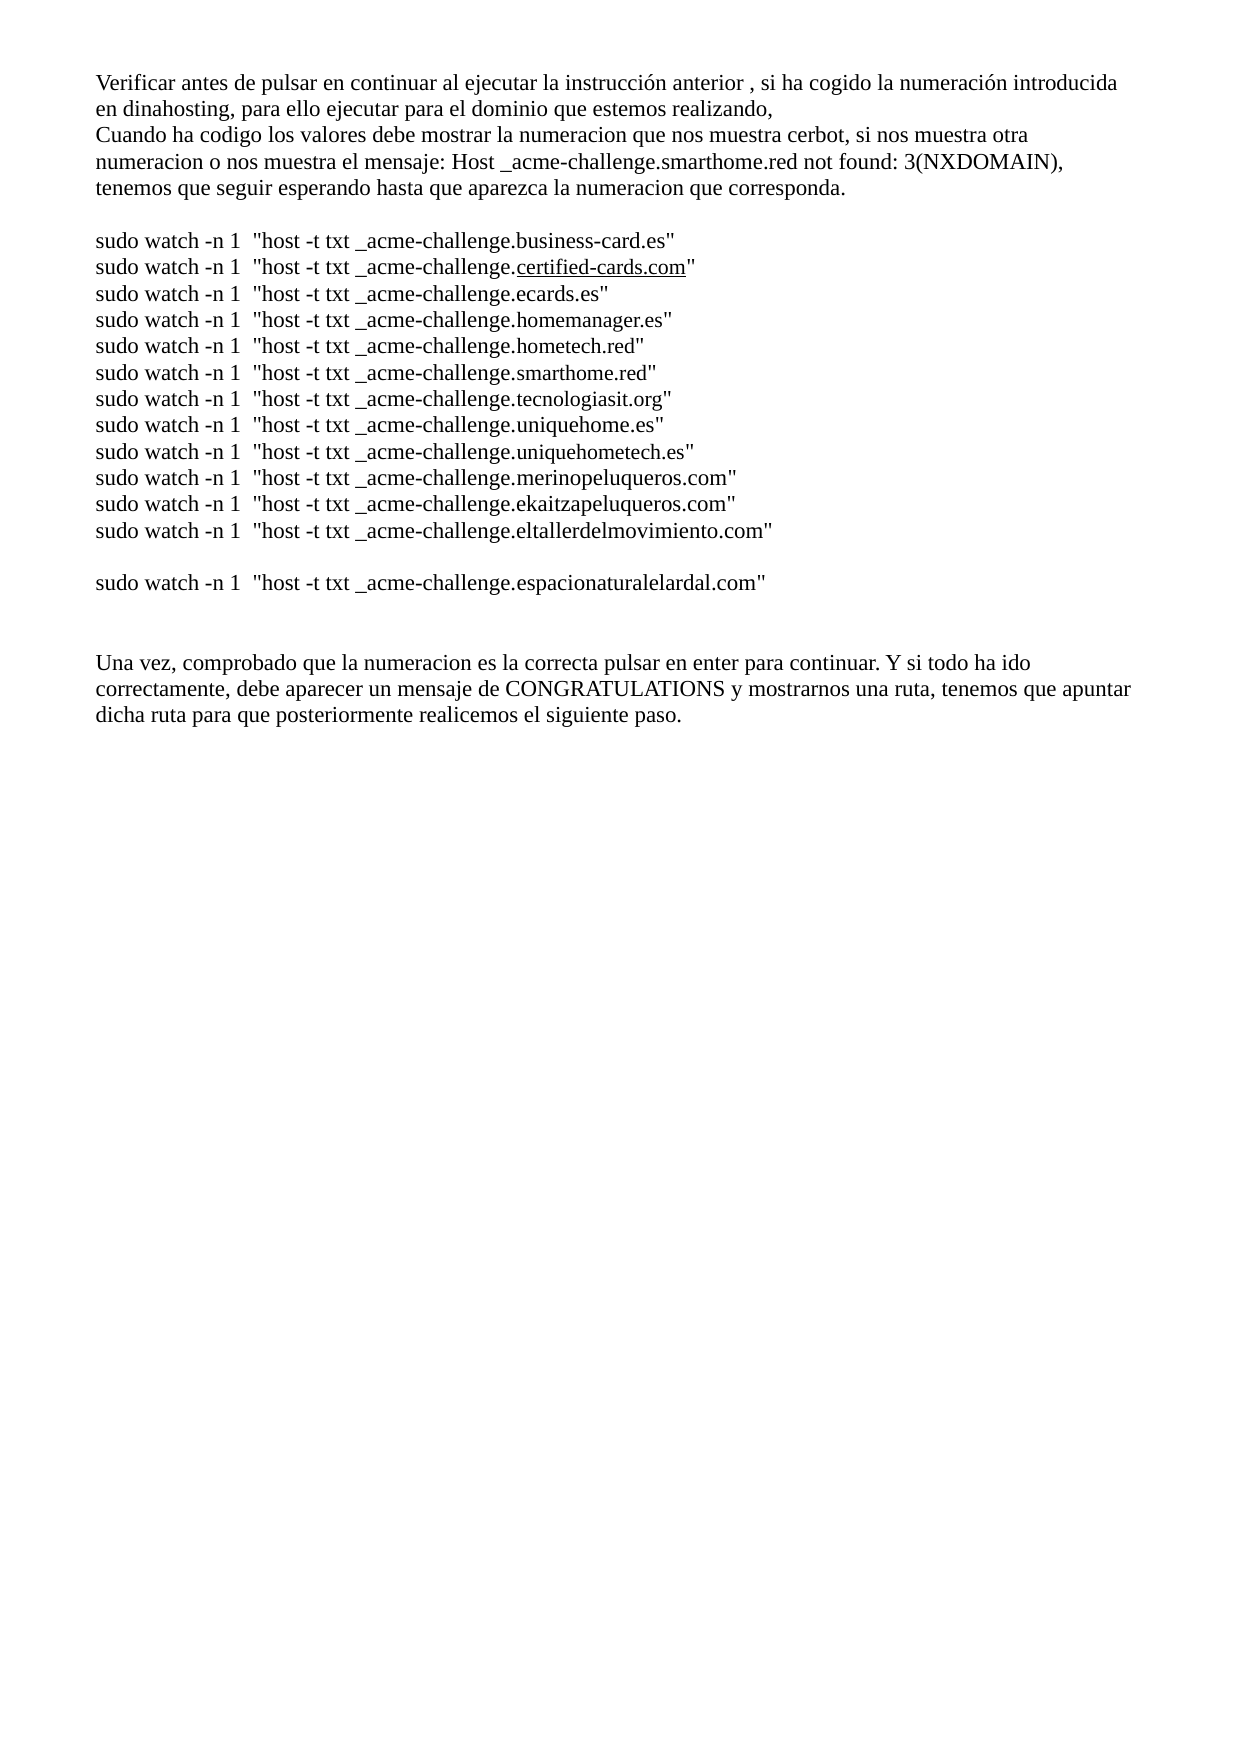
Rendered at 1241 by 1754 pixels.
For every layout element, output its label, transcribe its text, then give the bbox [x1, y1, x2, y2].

text sudo watch -n 1 "host -t txt _acme-challenge.homemanager.es" [95, 306, 1141, 332]
text sudo watch -n 1 "host -t txt _acme-challenge.merinopeluqueros.com" [95, 464, 1141, 490]
text Cuando ha codigo los valores debe mostrar la numeracion que nos muestra cerbot, si nos muestra otra numeracion o nos muestra el mensaje: Host _acme-challenge.smarthome.red not found: 3(NXDOMAIN), tenemos que seguir esperando hasta que aparezca la numeracion que corresponda. [95, 121, 1141, 201]
text sudo watch -n 1 "host -t txt _acme-challenge.eltallerdelmovimiento.com" [95, 517, 1141, 543]
text sudo watch -n 1 "host -t txt _acme-challenge.ekaitzapeluqueros.com" [95, 490, 1141, 517]
text sudo watch -n 1 "host -t txt _acme-challenge.uniquehome.es" [95, 411, 1141, 438]
text sudo watch -n 1 "host -t txt _acme-challenge.business-card.es" [95, 227, 1141, 253]
text sudo watch -n 1 "host -t txt _acme-challenge.uniquehometech.es" [95, 438, 1141, 464]
text sudo watch -n 1 "host -t txt _acme-challenge.tecnologiasit.org" [95, 385, 1141, 411]
text sudo watch -n 1 "host -t txt _acme-challenge.hometech.red" [95, 332, 1141, 359]
text Una vez, comprobado que la numeracion es la correcta pulsar en enter para continuar. Y si todo ha ido correctamente, debe aparecer un mensaje de CONGRATULATIONS y mostrarnos una ruta, tenemos que apuntar dicha ruta para que posteriormente realicemos el siguiente paso. [95, 648, 1141, 728]
text sudo watch -n 1 "host -t txt _acme-challenge.smarthome.red" [95, 359, 1141, 385]
text sudo watch -n 1 "host -t txt _acme-challenge.certified-cards.com" [95, 253, 1141, 279]
text Verificar antes de pulsar en continuar al ejecutar la instrucción anterior , si ha cogido la numeración introducida en dinahosting, para ello ejecutar para el dominio que estemos realizando, [95, 69, 1141, 121]
text sudo watch -n 1 "host -t txt _acme-challenge.espacionaturalelardal.com" [95, 569, 1141, 596]
text sudo watch -n 1 "host -t txt _acme-challenge.ecards.es" [95, 279, 1141, 306]
